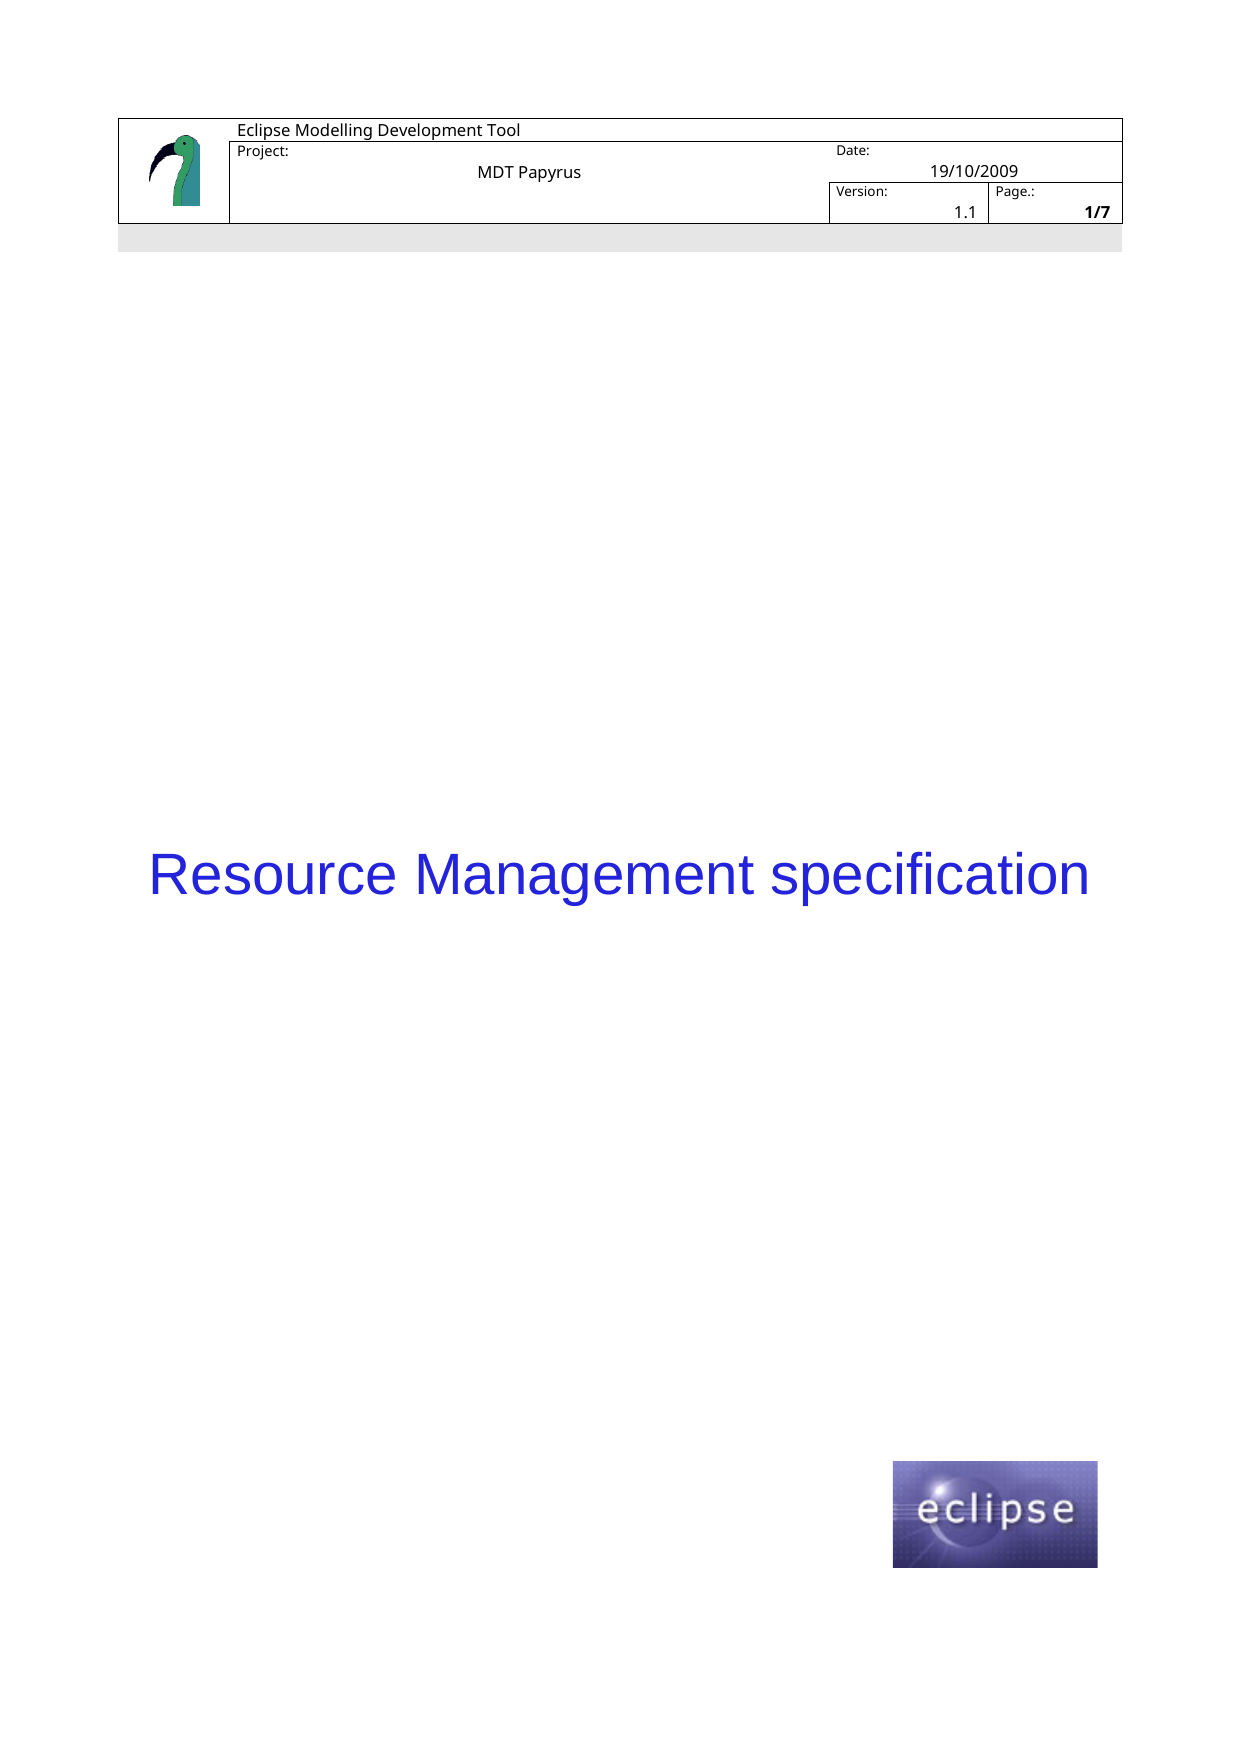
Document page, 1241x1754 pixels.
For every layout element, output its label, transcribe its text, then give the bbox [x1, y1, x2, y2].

text Resource Management specification [118, 842, 1122, 907]
picture [147, 133, 201, 209]
picture [892, 1461, 1098, 1568]
